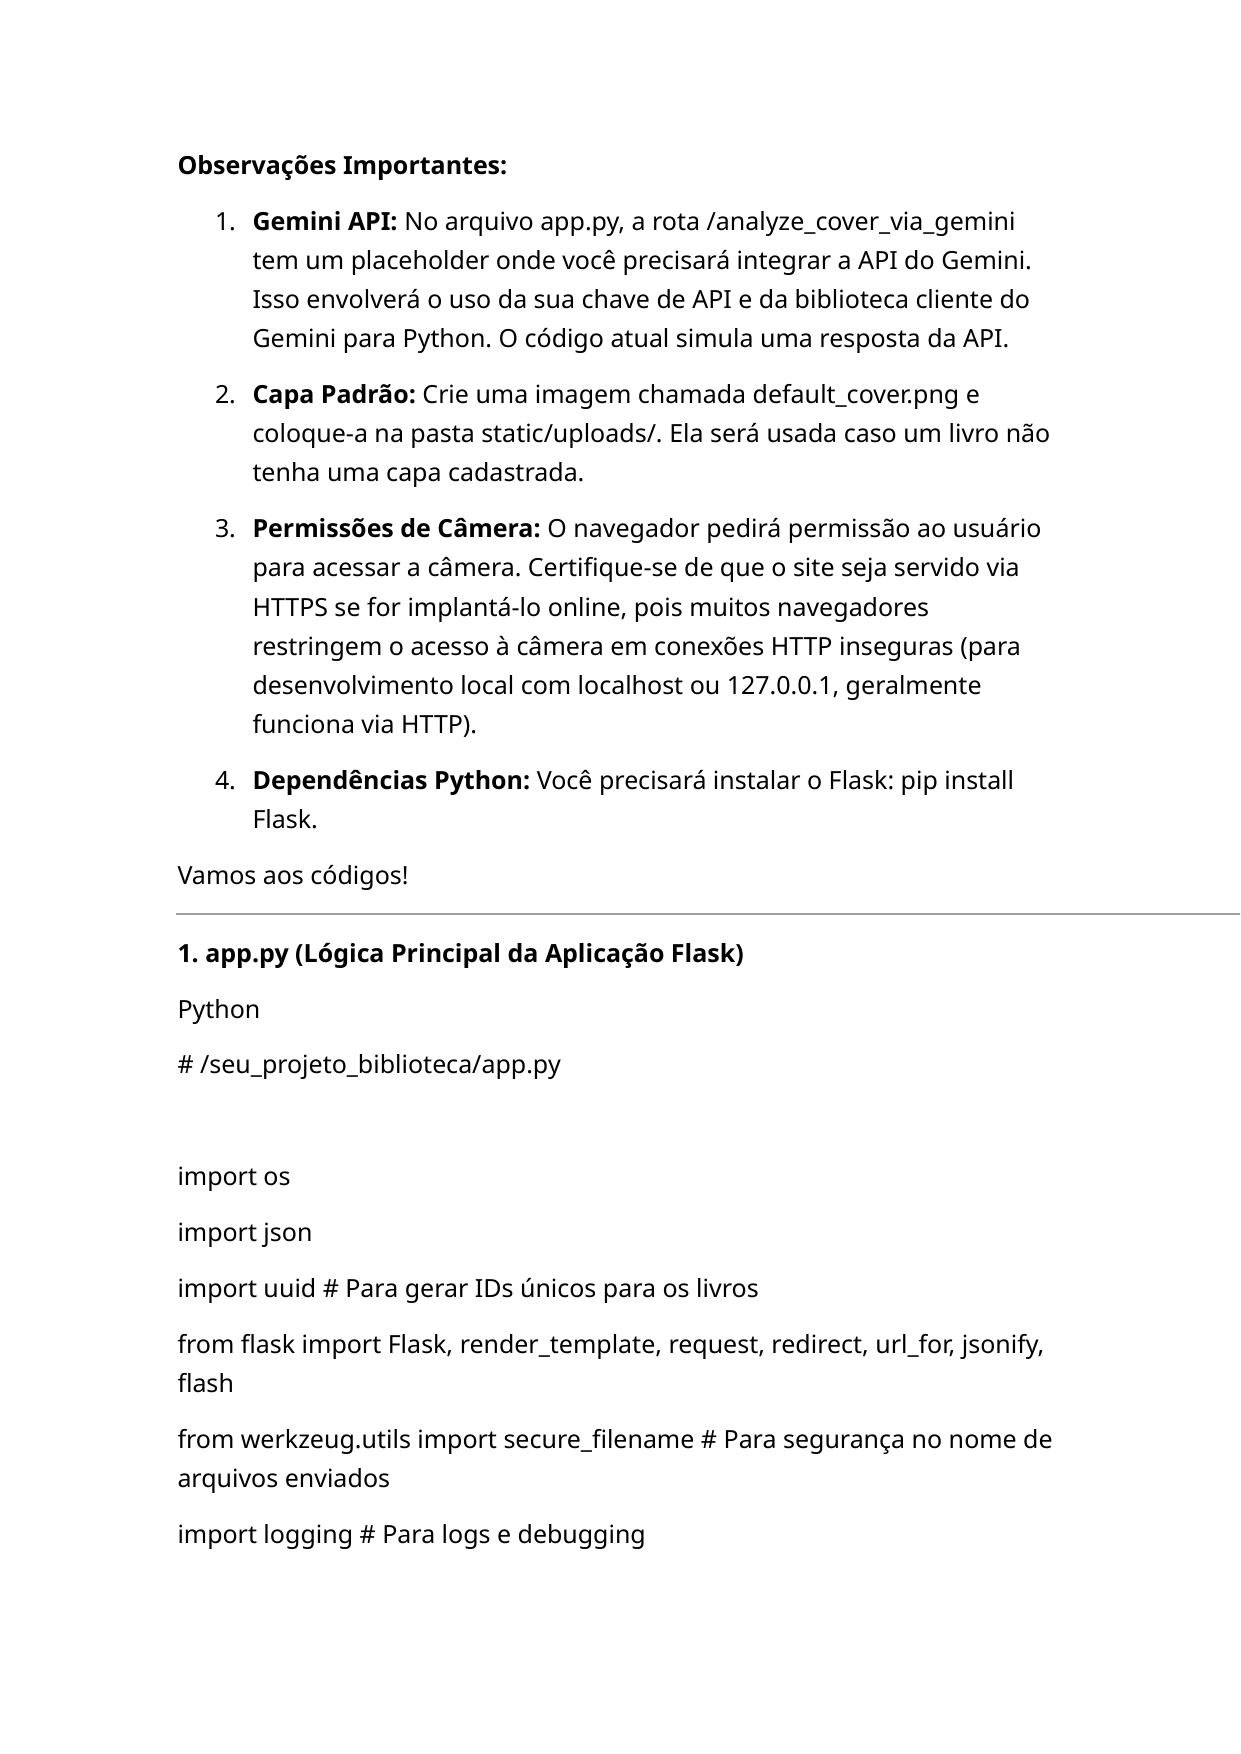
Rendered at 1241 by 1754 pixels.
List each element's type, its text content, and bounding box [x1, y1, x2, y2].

text from flask import Flask, render_template, request, redirect, url_for, jsonify, flash [177, 1326, 1063, 1399]
list Permissões de Câmera: O navegador pedirá permissão ao usuário para acessar a câmera. Certifique-se de que o site seja servido via HTTPS se for implantá-lo online, pois muitos navegadores restringem o acesso à câmera em conexões HTTP inseguras (para desenvolvimento local com localhost ou 127.0.0.1, geralmente funciona via HTTP). [215, 511, 1063, 741]
text Vamos aos códigos! [177, 858, 1063, 892]
text # /seu_projeto_biblioteca/app.py [177, 1047, 1063, 1081]
text import json [177, 1215, 1063, 1249]
text from werkzeug.utils import secure_filename # Para segurança no nome de arquivos enviados [177, 1421, 1063, 1494]
list Gemini API: No arquivo app.py, a rota /analyze_cover_via_gemini tem um placeholder onde você precisará integrar a API do Gemini. Isso envolverá o uso da sua chave de API e da biblioteca cliente do Gemini para Python. O código atual simula uma resposta da API. [215, 203, 1063, 355]
list Dependências Python: Você precisará instalar o Flask: pip install Flask. [215, 763, 1063, 836]
list Capa Padrão: Crie uma imagem chamada default_cover.png e coloque-a na pasta static/uploads/. Ela será usada caso um livro não tenha uma capa cadastrada. [215, 377, 1063, 489]
text Observações Importantes: [177, 148, 1063, 182]
text import os [177, 1159, 1063, 1193]
text import uuid # Para gerar IDs únicos para os livros [177, 1271, 1063, 1304]
text Python [177, 991, 1063, 1025]
text 1. app.py (Lógica Principal da Aplicação Flask) [177, 936, 1063, 969]
text import logging # Para logs e debugging [177, 1516, 1063, 1550]
